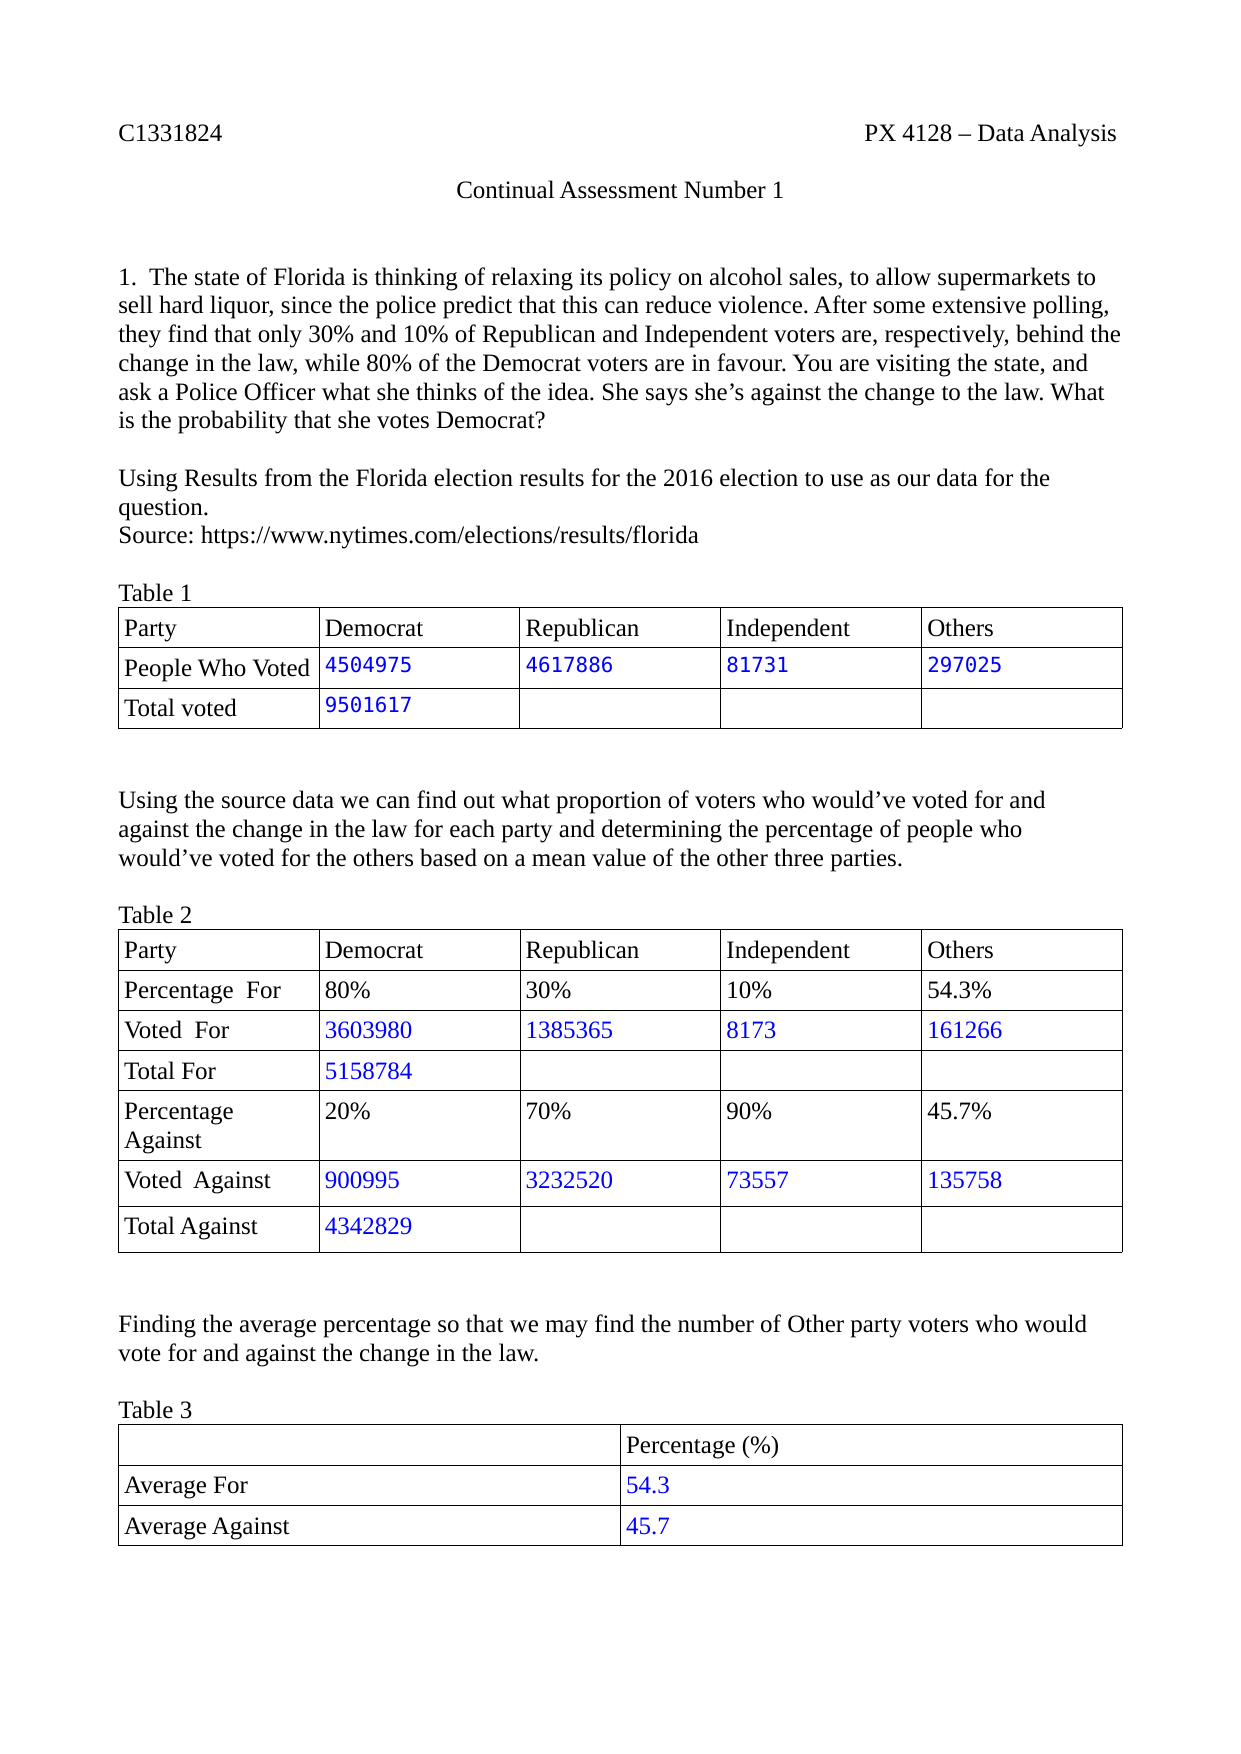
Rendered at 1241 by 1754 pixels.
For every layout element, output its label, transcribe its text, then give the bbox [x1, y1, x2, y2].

table_cell [922, 1207, 1122, 1252]
table_cell Average For [119, 1466, 620, 1505]
table_cell 20% [320, 1091, 520, 1159]
table_cell [922, 1051, 1122, 1090]
table_cell 9501617 [320, 689, 519, 728]
table_header Republican [520, 608, 720, 647]
text Finding the average percentage so that we may find the number of Other party voters who would vote for and against the change in the law. [118, 1309, 1122, 1367]
text Table 1 [118, 578, 1122, 607]
table_cell 4504975 [320, 648, 519, 687]
text Using the source data we can find out what proportion of voters who would’ve voted for and against the change in the law for each party and determining the percentage of people who would’ve voted for the others based on a mean value of the other three parties. [118, 785, 1122, 872]
table_cell [721, 689, 921, 728]
table_cell Percentage Against [119, 1091, 319, 1159]
table_header Percentage (%) [621, 1425, 1122, 1465]
table_cell 45.7 [621, 1506, 1122, 1545]
table_header Republican [521, 930, 720, 969]
table_header Others [922, 608, 1122, 647]
table_cell Percentage For [119, 971, 319, 1010]
table_cell 5158784 [320, 1051, 520, 1090]
table_cell [721, 1207, 921, 1252]
table_header Independent [721, 930, 921, 969]
table_header Party [119, 608, 319, 647]
table_cell 4617886 [520, 648, 720, 687]
text Table 2 [118, 900, 1122, 929]
table_cell 135758 [922, 1161, 1122, 1206]
text Source: https://www.nytimes.com/elections/results/florida [118, 521, 1122, 549]
table_cell 45.7% [922, 1091, 1122, 1159]
table_header Independent [721, 608, 921, 647]
table_cell 4342829 [320, 1207, 520, 1252]
table_cell Total Against [119, 1207, 319, 1252]
table_cell 8173 [721, 1011, 921, 1050]
table_cell Average Against [119, 1506, 620, 1545]
table_cell People Who Voted [119, 648, 319, 687]
table_cell [520, 689, 720, 728]
table_cell 3603980 [320, 1011, 520, 1050]
table_cell 73557 [721, 1161, 921, 1206]
table_header Democrat [320, 608, 519, 647]
table_cell Voted Against [119, 1161, 319, 1206]
table_cell [521, 1051, 720, 1090]
table_cell [521, 1207, 720, 1252]
table_cell 10% [721, 971, 921, 1010]
table_header Party [119, 930, 319, 969]
text Using Results from the Florida election results for the 2016 election to use as our data for the question. [118, 463, 1122, 521]
table_cell 54.3% [922, 971, 1122, 1010]
table_cell 3232520 [521, 1161, 720, 1206]
table_cell 30% [521, 971, 720, 1010]
table_cell 80% [320, 971, 520, 1010]
table_cell Total For [119, 1051, 319, 1090]
table_cell [922, 689, 1122, 728]
text 1. The state of Florida is thinking of relaxing its policy on alcohol sales, to allow supermarkets to sell hard liquor, since the police predict that this can reduce violence. After some extensive polling, they find that only 30% and 10% of Republican and Independent voters are, respectively, behind the change in the law, while 80% of the Democrat voters are in favour. You are visiting the state, and ask a Police Officer what she thinks of the idea. She says she’s against the change to the law. What is the probability that she votes Democrat? [118, 262, 1122, 434]
text C1331824 PX 4128 – Data Analysis [118, 118, 1122, 147]
table_header Democrat [320, 930, 520, 969]
table_cell 81731 [721, 648, 921, 687]
table_cell 54.3 [621, 1466, 1122, 1505]
table_header Others [922, 930, 1122, 969]
table_cell Total voted [119, 689, 319, 728]
table_cell [721, 1051, 921, 1090]
text Table 3 [118, 1396, 1122, 1424]
table_header [119, 1425, 620, 1465]
table_cell Voted For [119, 1011, 319, 1050]
table_cell 161266 [922, 1011, 1122, 1050]
table_cell 70% [521, 1091, 720, 1159]
table_cell 1385365 [521, 1011, 720, 1050]
table_cell 900995 [320, 1161, 520, 1206]
text Continual Assessment Number 1 [118, 176, 1122, 204]
table_cell 90% [721, 1091, 921, 1159]
table_cell 297025 [922, 648, 1122, 687]
